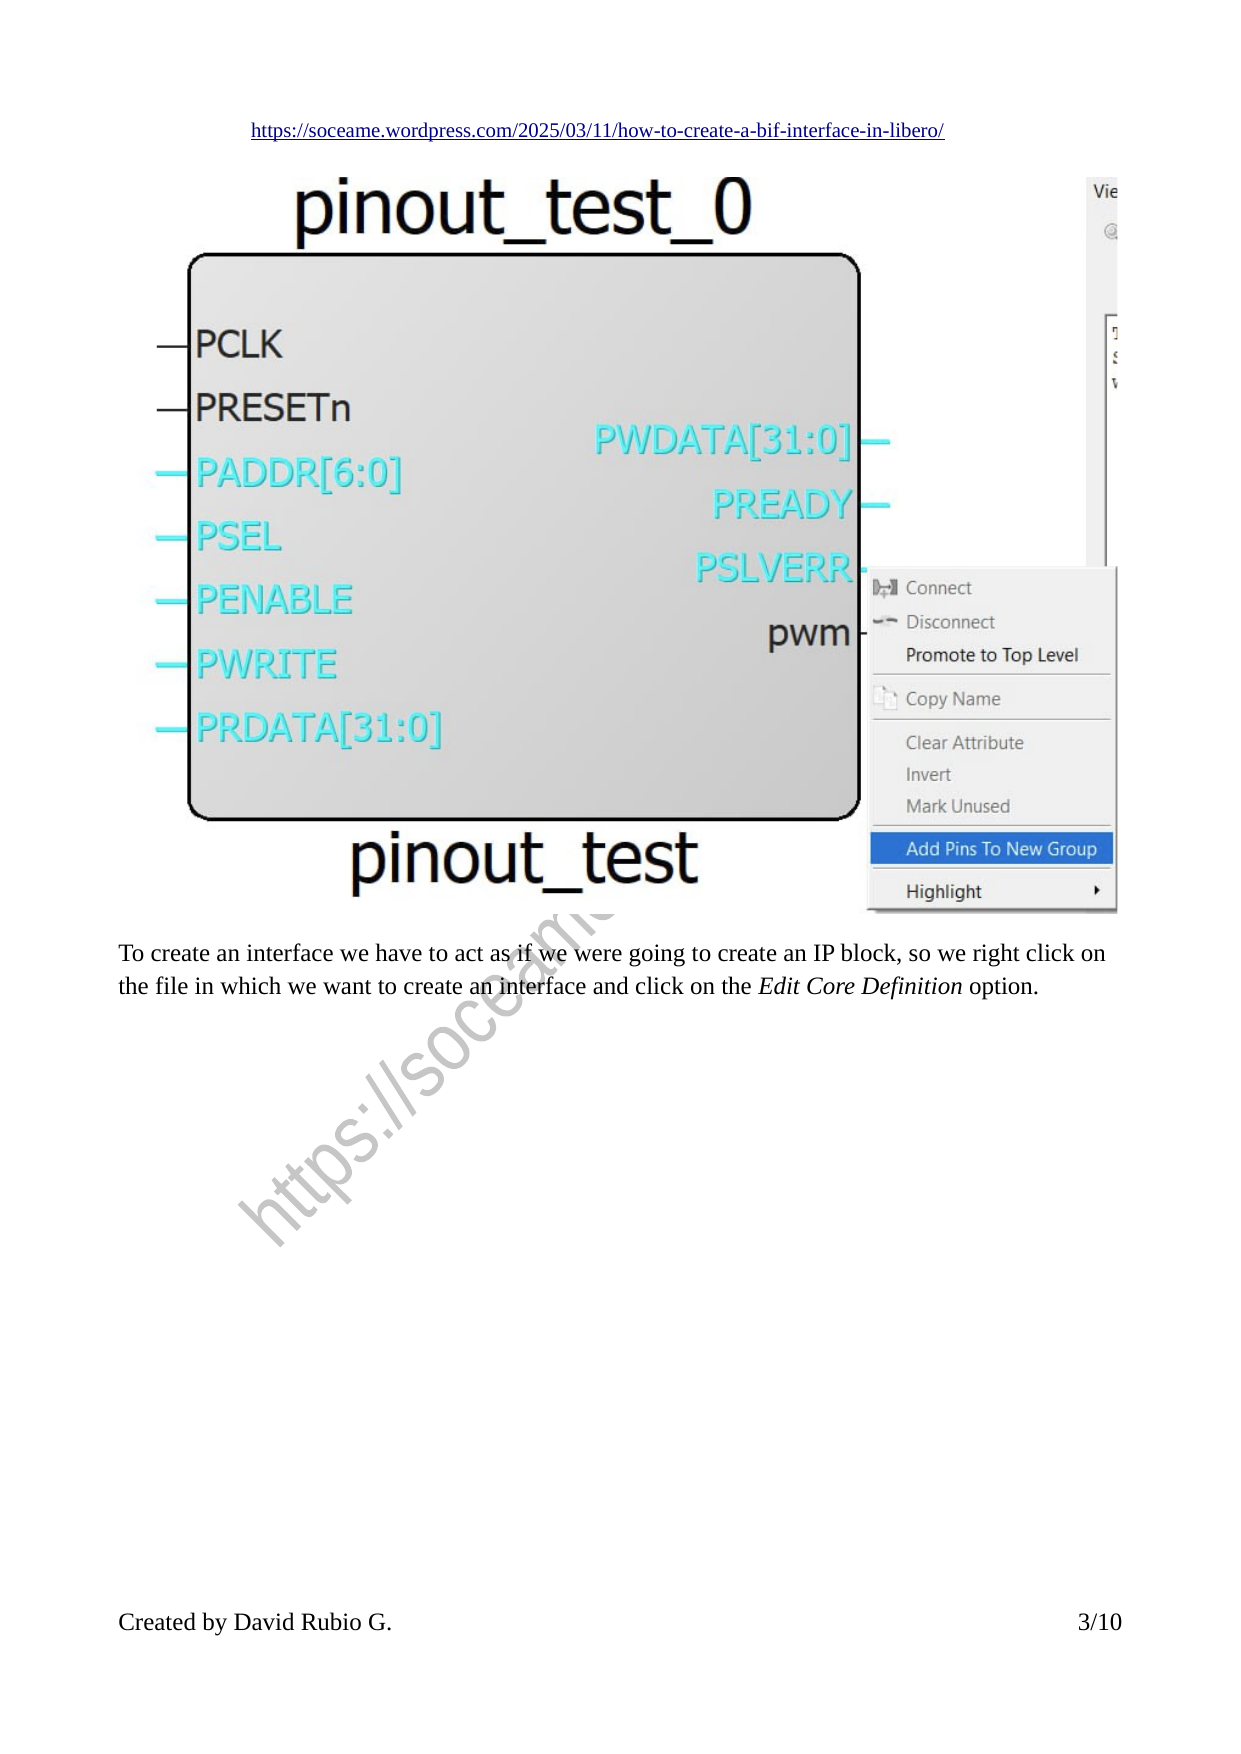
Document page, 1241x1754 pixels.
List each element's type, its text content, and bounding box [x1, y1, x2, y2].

text To create an interface we have to act as if we were going to create an IP block, so we right click on the file in which we want to create an interface and click on the Edit Core Definition option. [118, 938, 1122, 1000]
picture [118, 177, 1118, 914]
